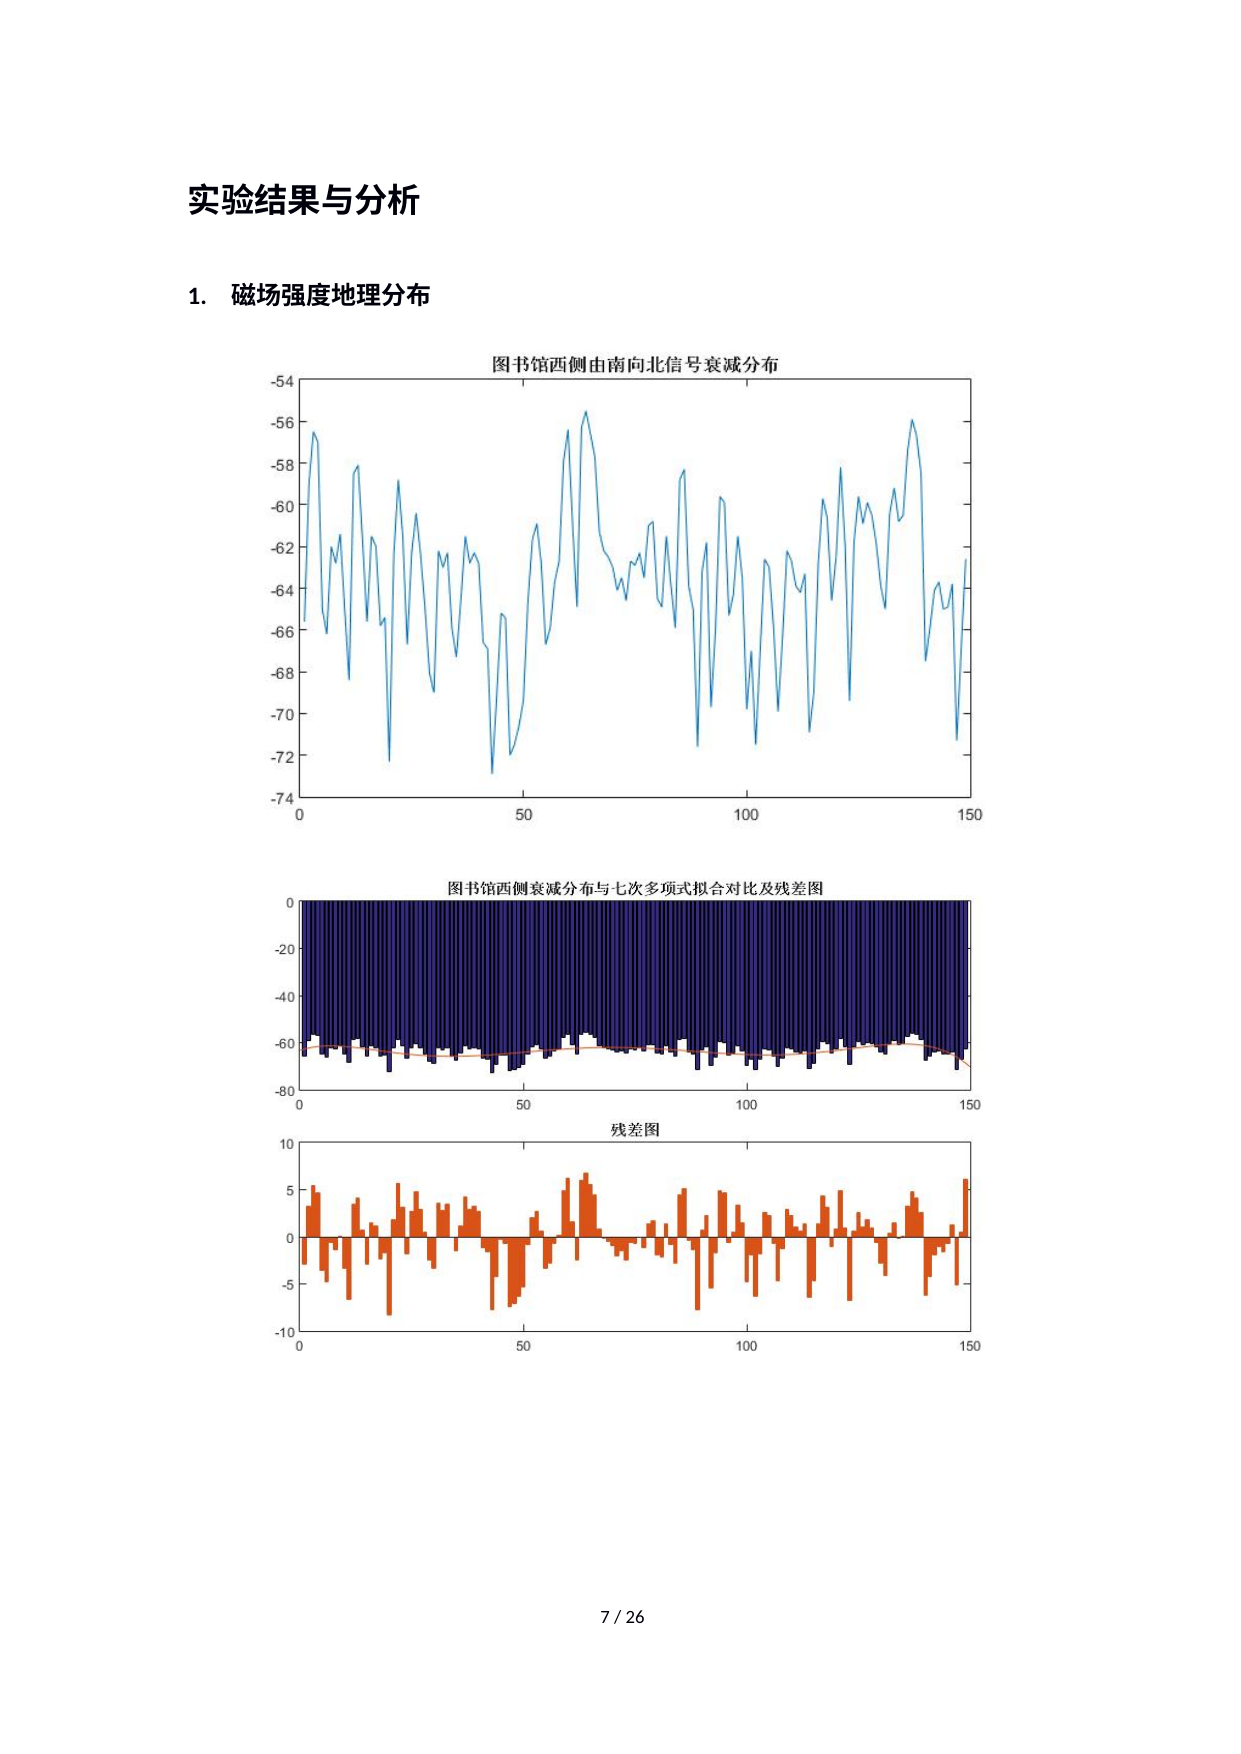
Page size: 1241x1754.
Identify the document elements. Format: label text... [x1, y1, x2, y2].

list 磁场强度地理分布 [187, 258, 1053, 323]
picture [187, 862, 1053, 1389]
picture [187, 342, 1053, 853]
subtitle 实验结果与分析 [187, 162, 1053, 227]
